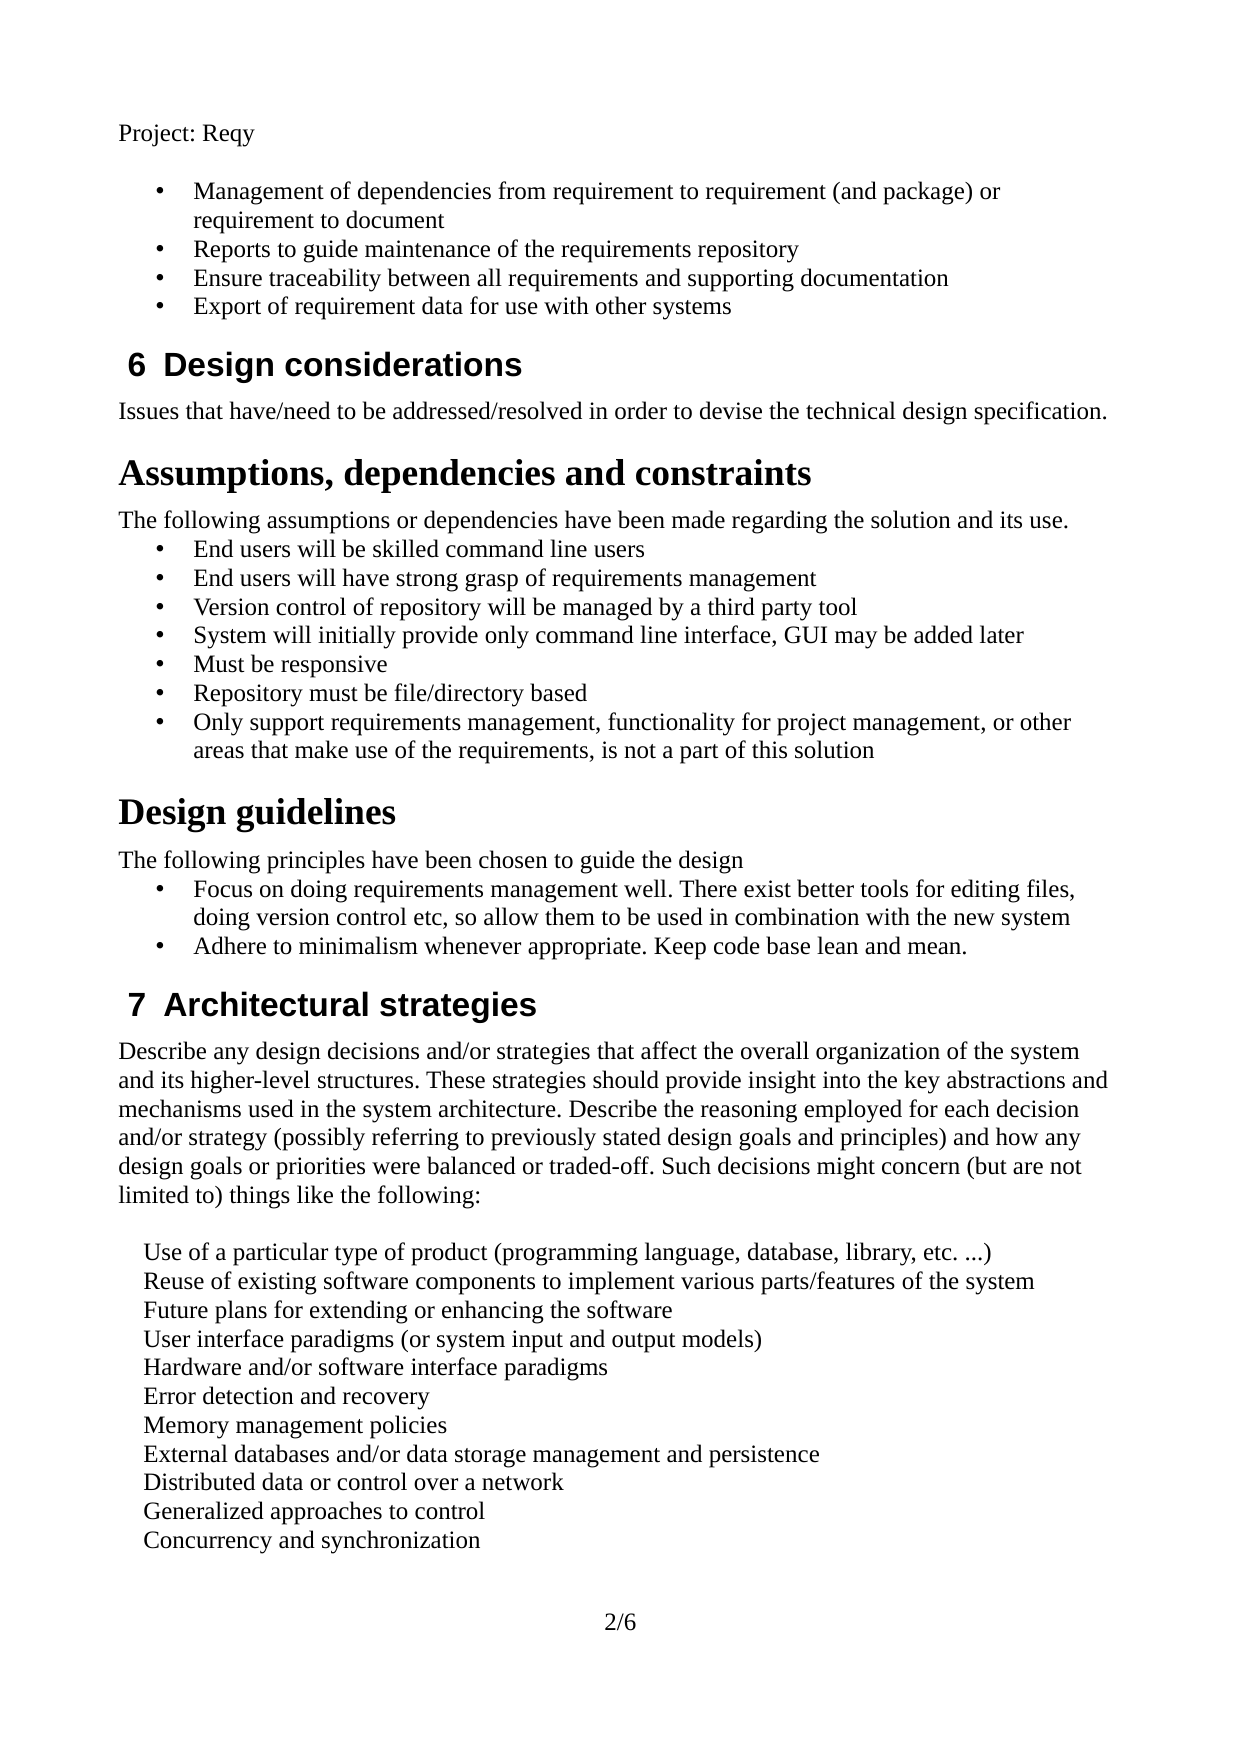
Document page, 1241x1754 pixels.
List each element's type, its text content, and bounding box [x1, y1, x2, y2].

text Future plans for extending or enhancing the software [118, 1295, 1122, 1324]
subtitle Architectural strategies [118, 985, 1122, 1024]
text Reuse of existing software components to implement various parts/features of the system [118, 1266, 1122, 1295]
text Concurrency and synchronization [118, 1525, 1122, 1554]
text Describe any design decisions and/or strategies that affect the overall organization of the system and its higher-level structures. These strategies should provide insight into the key abstractions and mechanisms used in the system architecture. Describe the reasoning employed for each decision and/or strategy (possibly referring to previously stated design goals and principles) and how any design goals or priorities were balanced or traded-off. Such decisions might concern (but are not limited to) things like the following: [118, 1036, 1122, 1209]
text Issues that have/need to be addressed/resolved in order to devise the technical design specification. [118, 396, 1122, 425]
text Distributed data or control over a network [118, 1467, 1122, 1496]
subtitle Design guidelines [118, 789, 1122, 832]
text Generalized approaches to control [118, 1496, 1122, 1525]
list Must be responsive [156, 649, 1122, 678]
list Repository must be file/directory based [156, 678, 1122, 707]
text External databases and/or data storage management and persistence [118, 1439, 1122, 1467]
list Only support requirements management, functionality for project management, or other areas that make use of the requirements, is not a part of this solution [156, 707, 1122, 764]
list End users will be skilled command line users [156, 534, 1122, 563]
subtitle Assumptions, dependencies and constraints [118, 450, 1122, 493]
text User interface paradigms (or system input and output models) [118, 1324, 1122, 1352]
text Memory management policies [118, 1410, 1122, 1439]
list Management of dependencies from requirement to requirement (and package) or requirement to document [156, 176, 1122, 234]
text The following principles have been chosen to guide the design [118, 845, 1122, 874]
list Export of requirement data for use with other systems [156, 291, 1122, 320]
text Error detection and recovery [118, 1381, 1122, 1410]
text Hardware and/or software interface paradigms [118, 1352, 1122, 1381]
text The following assumptions or dependencies have been made regarding the solution and its use. [118, 506, 1122, 534]
text Use of a particular type of product (programming language, database, library, etc. ...) [118, 1237, 1122, 1266]
list Ensure traceability between all requirements and supporting documentation [156, 263, 1122, 291]
list End users will have strong grasp of requirements management [156, 563, 1122, 592]
subtitle Design considerations [118, 345, 1122, 384]
list System will initially provide only command line interface, GUI may be added later [156, 621, 1122, 649]
list Focus on doing requirements management well. There exist better tools for editing files, doing version control etc, so allow them to be used in combination with the new system [156, 874, 1122, 931]
list Reports to guide maintenance of the requirements repository [156, 234, 1122, 263]
list Version control of repository will be managed by a third party tool [156, 592, 1122, 621]
list Adhere to minimalism whenever appropriate. Keep code base lean and mean. [156, 931, 1122, 960]
